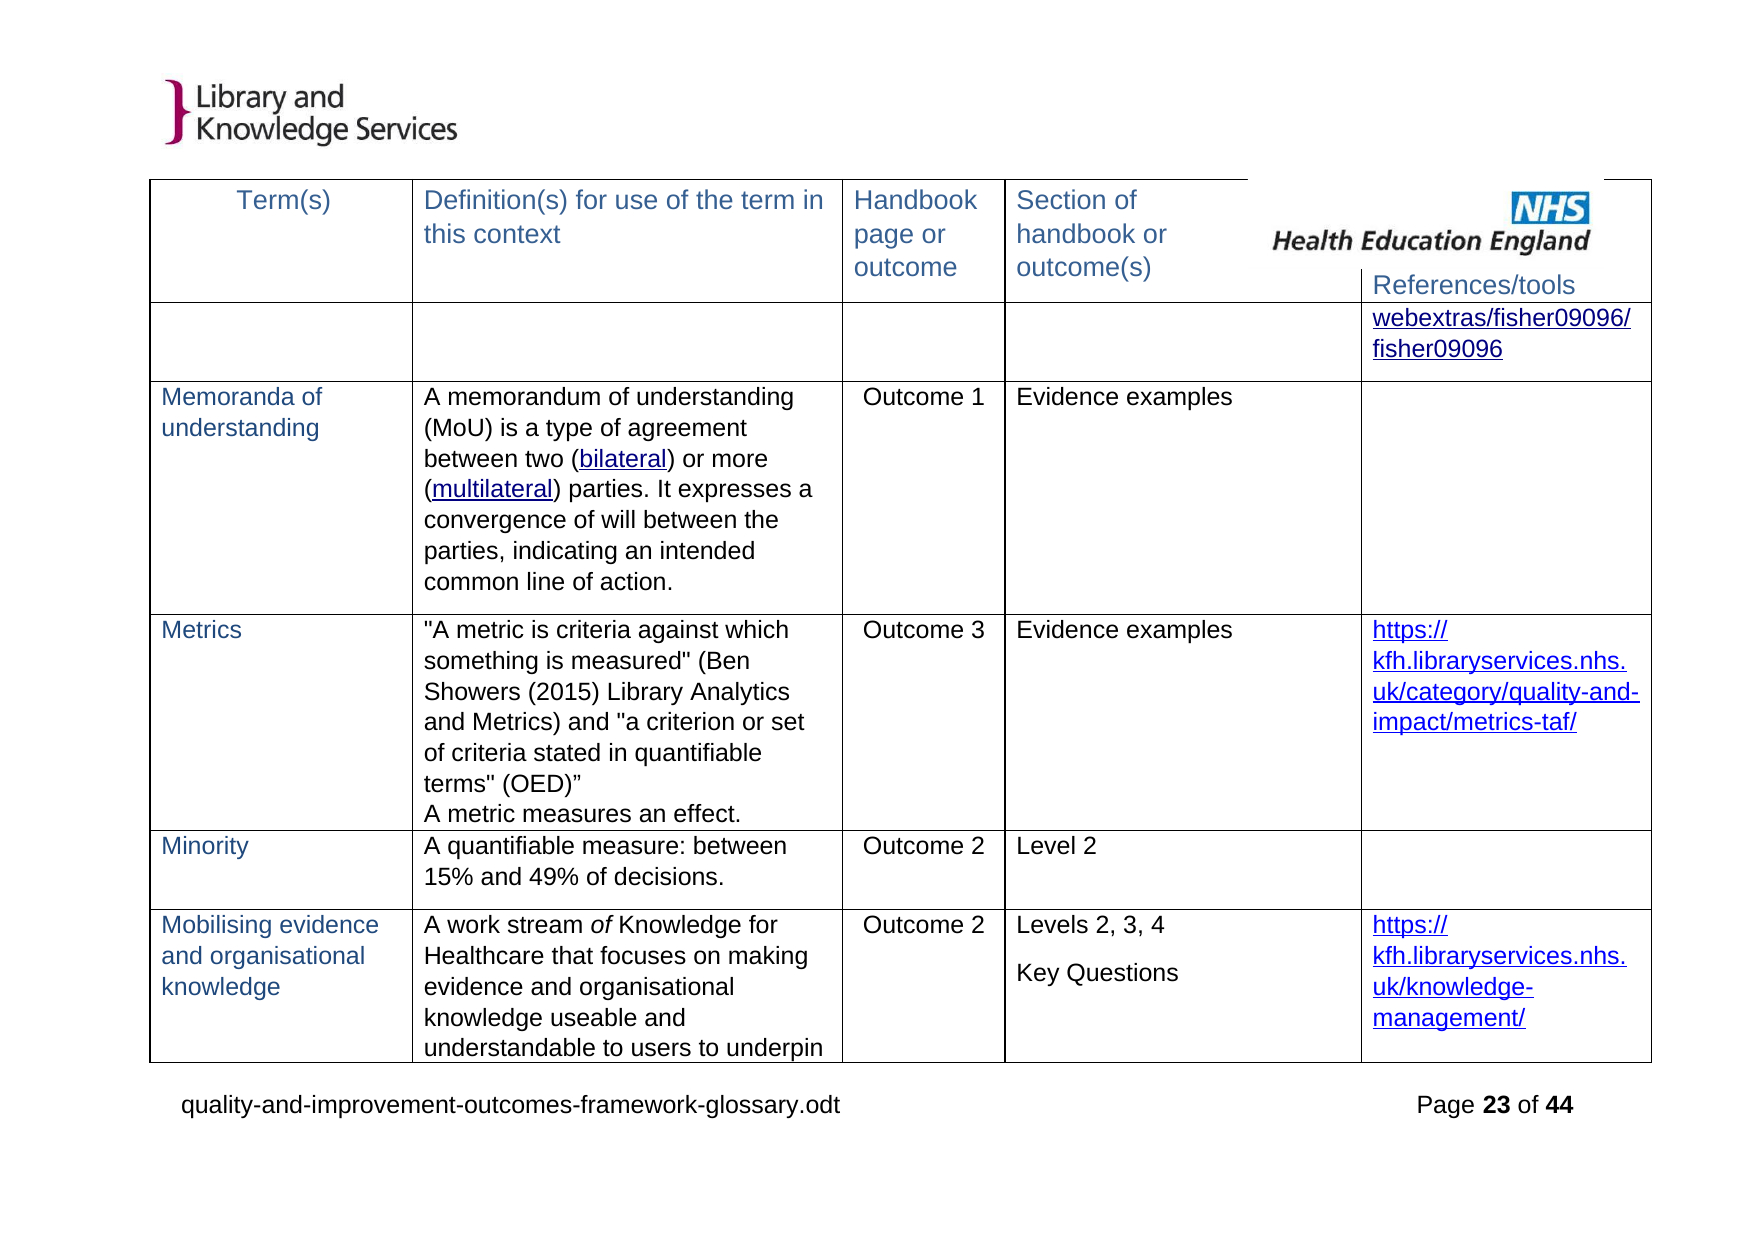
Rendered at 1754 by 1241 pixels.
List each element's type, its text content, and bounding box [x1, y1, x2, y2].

table_cell Minority [151, 831, 412, 909]
table_cell https://kfh.libraryservices.nhs.uk/knowledge-management/ [1362, 910, 1651, 1062]
table_cell webextras/fisher09096/fisher09096 [1362, 303, 1651, 381]
table_cell [413, 303, 842, 381]
table_cell Evidence examples [1006, 615, 1361, 830]
table_cell Memoranda of understanding [151, 382, 412, 614]
table_cell Evidence examples [1006, 382, 1361, 614]
table_cell "A metric is criteria against which something is measured" (Ben Showers (2015) Library Analytics and Metrics) and "a criterion or set of criteria stated in quantifiable terms" (OED)” A metric measures an effect. [413, 615, 842, 830]
table_header Definition(s) for use of the term in this context [413, 180, 842, 302]
table_cell Mobilising evidence and organisational knowledge [151, 910, 412, 1062]
table_cell https://kfh.libraryservices.nhs.uk/category/quality-and-impact/metrics-taf/ [1362, 615, 1651, 830]
table_header Term(s) [151, 180, 412, 302]
table_cell Outcome 1 [843, 382, 1004, 614]
table_cell [1362, 382, 1651, 614]
table_cell Levels 2, 3, 4 Key Questions [1006, 910, 1361, 1062]
table_cell Metrics [151, 615, 412, 830]
table_cell A memorandum of understanding (MoU) is a type of agreement between two (bilateral) or more (multilateral) parties. It expresses a convergence of will between the parties, indicating an intended common line of action. [413, 382, 842, 614]
table_cell [151, 303, 412, 381]
table_cell A quantifiable measure: between 15% and 49% of decisions. [413, 831, 842, 909]
table_cell Outcome 3 [843, 615, 1004, 830]
table_cell Level 2 [1006, 831, 1361, 909]
table_cell Outcome 2 [843, 910, 1004, 1062]
table_header Handbook page or outcome [843, 180, 1004, 302]
table_header Section of handbook or outcome(s) [1006, 180, 1361, 302]
table_cell A work stream of Knowledge for Healthcare that focuses on making evidence and organisational knowledge useable and understandable to users to underpin [413, 910, 842, 1062]
table_cell [1006, 303, 1361, 381]
table_cell Outcome 2 [843, 831, 1004, 909]
table_cell [1362, 831, 1651, 909]
table_cell [843, 303, 1004, 381]
table_header References/tools [1362, 180, 1651, 302]
